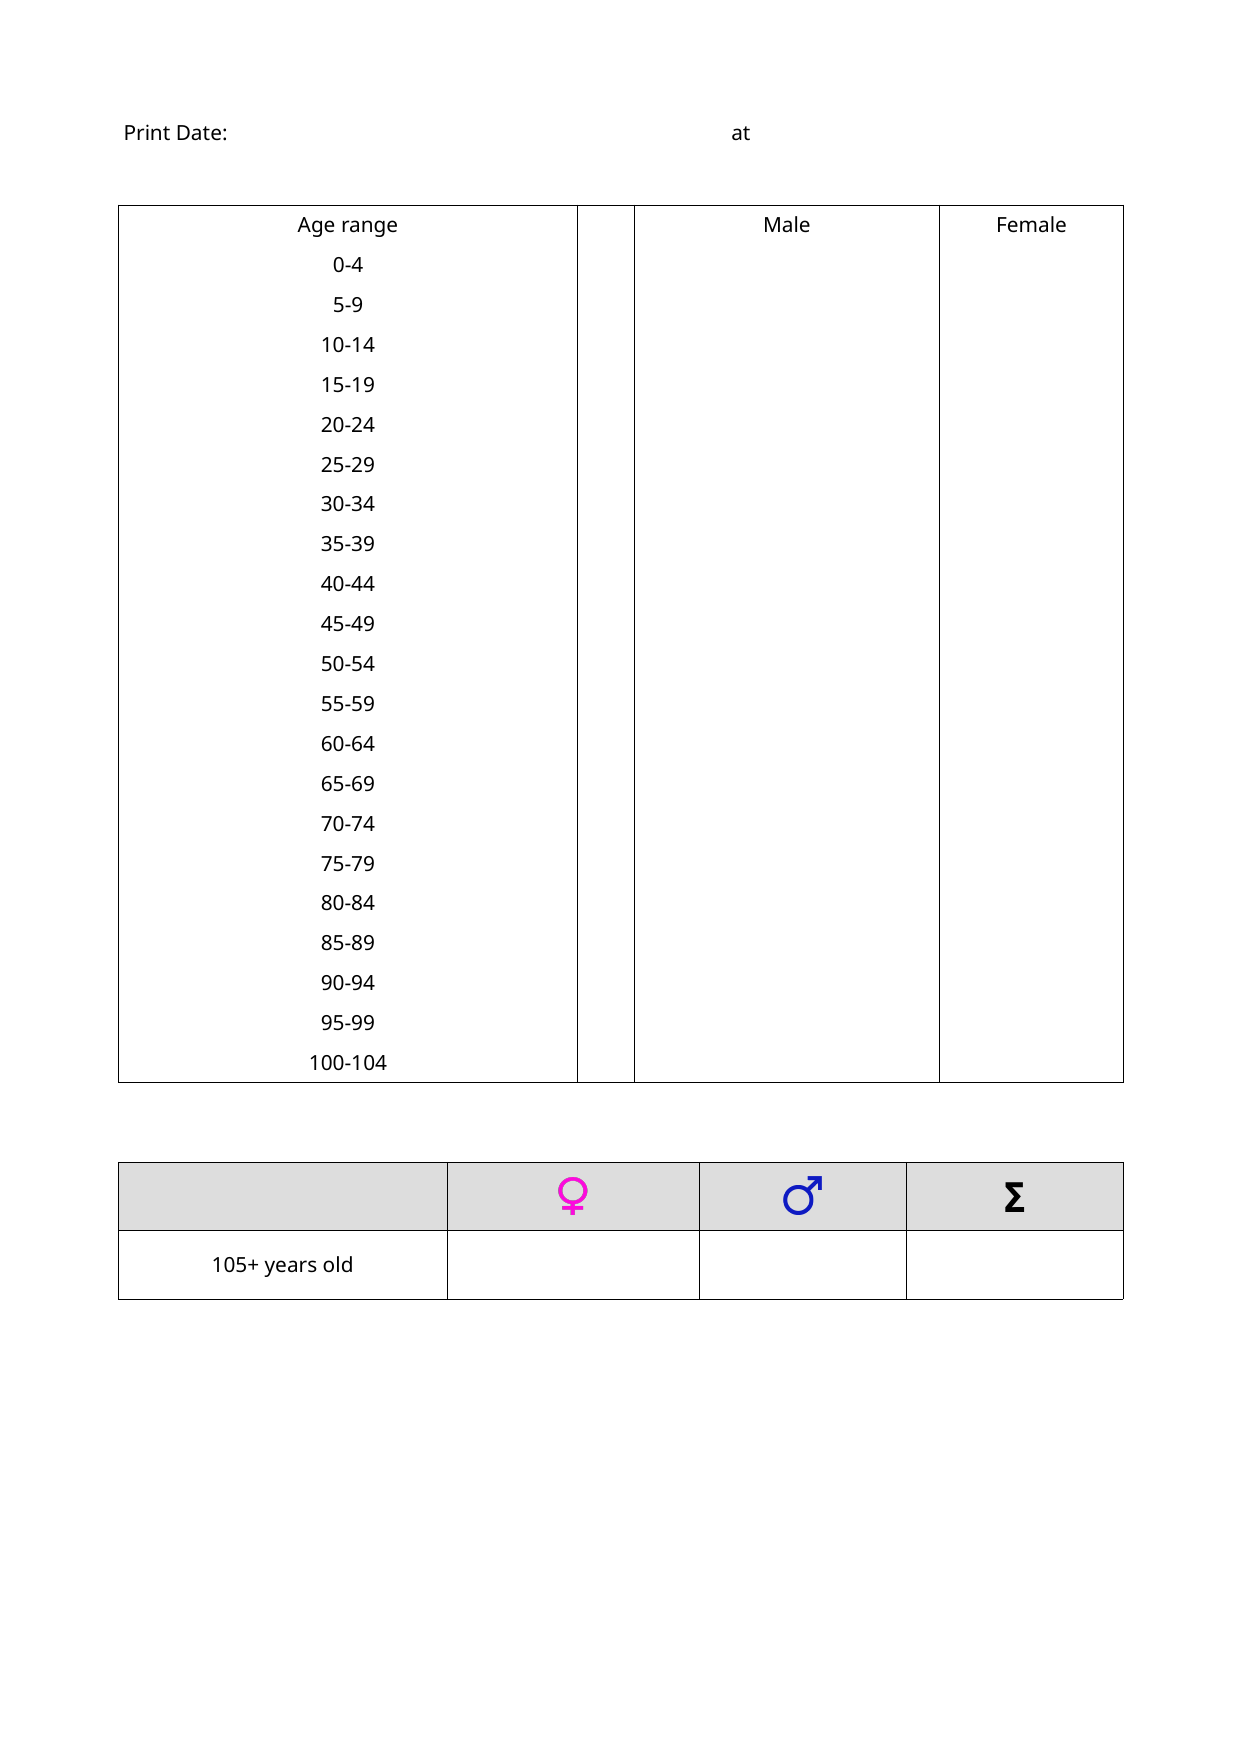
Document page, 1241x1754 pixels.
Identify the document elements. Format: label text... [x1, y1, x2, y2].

table_cell <p11m> [635, 683, 939, 723]
table_cell <p6m*(-1)> [578, 484, 634, 524]
table_cell <p14f> [940, 803, 1123, 843]
table_cell 15-19 [119, 364, 577, 404]
table_cell <p20m> [635, 1043, 939, 1082]
table_cell <p15f> [940, 843, 1123, 883]
table_cell <p12f> [940, 723, 1123, 763]
table_cell <p9m> [635, 604, 939, 643]
table_header Age range [119, 206, 577, 244]
table_cell <p5m> [635, 444, 939, 484]
table_cell <p14m*(-1)> [578, 803, 634, 843]
table_cell <p19m> [635, 1003, 939, 1042]
table_cell 70-74 [119, 803, 577, 843]
table_cell 60-64 [119, 723, 577, 763]
table_cell <p8m> [635, 564, 939, 603]
table_header [119, 1163, 447, 1230]
table_cell <over105f + over105m> [907, 1231, 1123, 1298]
picture [556, 1176, 590, 1216]
table_cell <p7m> [635, 524, 939, 564]
table_cell <p4m> [635, 404, 939, 444]
table_cell <p18m*(-1)> [578, 963, 634, 1002]
table_cell 90-94 [119, 963, 577, 1002]
table_cell <p5m*(-1)> [578, 444, 634, 484]
table_cell 75-79 [119, 843, 577, 883]
table_cell <p20f> [940, 1043, 1123, 1082]
table_cell <p11m*(-1)> [578, 683, 634, 723]
table_cell <p17f> [940, 923, 1123, 963]
table_cell <p2f> [940, 324, 1123, 364]
table_cell <p19m*(-1)> [578, 1003, 634, 1042]
table_cell <p10m> [635, 644, 939, 683]
table_cell 40-44 [119, 564, 577, 603]
picture [782, 1176, 823, 1216]
table_cell <p0m> [635, 245, 939, 284]
table_cell <p4m*(-1)> [578, 404, 634, 444]
table_cell <p13m*(-1)> [578, 763, 634, 803]
table_cell <p9f> [940, 604, 1123, 643]
table_cell 45-49 [119, 604, 577, 643]
table_cell <p0m*(-1)> [578, 245, 634, 284]
table_cell <p16f> [940, 883, 1123, 923]
table_cell <p8f> [940, 564, 1123, 603]
table_cell <p12m> [635, 723, 939, 763]
table_cell <p4f> [940, 404, 1123, 444]
table_cell 50-54 [119, 644, 577, 683]
table_cell <p3m*(-1)> [578, 364, 634, 404]
table_cell 80-84 [119, 883, 577, 923]
table_cell <p8m*(-1)> [578, 564, 634, 603]
table_header [448, 1163, 699, 1230]
table_cell <p1m*(-1)> [578, 284, 634, 324]
table_header Female [940, 206, 1123, 244]
table_cell 25-29 [119, 444, 577, 484]
table_cell <p2m> [635, 324, 939, 364]
table_header Male stacked [578, 206, 634, 244]
table_cell 0-4 [119, 245, 577, 284]
table_header Σ [907, 1163, 1123, 1230]
table_cell <p10f> [940, 644, 1123, 683]
table_cell <p15m> [635, 843, 939, 883]
table_cell 65-69 [119, 763, 577, 803]
table_cell <p12m*(-1)> [578, 723, 634, 763]
table_cell 105+ years old [119, 1231, 447, 1298]
table_cell <p17m> [635, 923, 939, 963]
table_cell <p7m*(-1)> [578, 524, 634, 564]
table_cell 20-24 [119, 404, 577, 444]
table_cell 10-14 [119, 324, 577, 364]
table_cell <p3m> [635, 364, 939, 404]
table_cell 55-59 [119, 683, 577, 723]
table_cell <p10m*(-1)> [578, 644, 634, 683]
table_header Male [635, 206, 939, 244]
table_cell <over105f> [448, 1231, 699, 1298]
table_cell <p20m*(-1)> [578, 1043, 634, 1082]
table_cell <p18m> [635, 963, 939, 1002]
table_cell 35-39 [119, 524, 577, 564]
table_cell <p0f> [940, 245, 1123, 284]
table_cell <p7f> [940, 524, 1123, 564]
table_cell <p13m> [635, 763, 939, 803]
table_cell 100-104 [119, 1043, 577, 1082]
table_cell 30-34 [119, 484, 577, 524]
table_cell <p6f> [940, 484, 1123, 524]
table_cell <p6m> [635, 484, 939, 524]
table_cell <p16m*(-1)> [578, 883, 634, 923]
table_header [700, 1163, 906, 1230]
table_cell <p9m*(-1)> [578, 604, 634, 643]
table_cell 95-99 [119, 1003, 577, 1042]
table_cell <p1f> [940, 284, 1123, 324]
table_cell <p2m*(-1)> [578, 324, 634, 364]
table_cell <p3f> [940, 364, 1123, 404]
table_cell <p18f> [940, 963, 1123, 1002]
table_cell 85-89 [119, 923, 577, 963]
table_cell <p15m*(-1)> [578, 843, 634, 883]
table_cell <p5f> [940, 444, 1123, 484]
table_cell 5-9 [119, 284, 577, 324]
table_cell <p19f> [940, 1003, 1123, 1042]
table_cell <over105m> [700, 1231, 906, 1298]
table_cell <p16m> [635, 883, 939, 923]
table_cell <p11f> [940, 683, 1123, 723]
table_cell <p13f> [940, 763, 1123, 803]
table_cell <p14m> [635, 803, 939, 843]
table_cell <p17m*(-1)> [578, 923, 634, 963]
table_cell <p1m> [635, 284, 939, 324]
